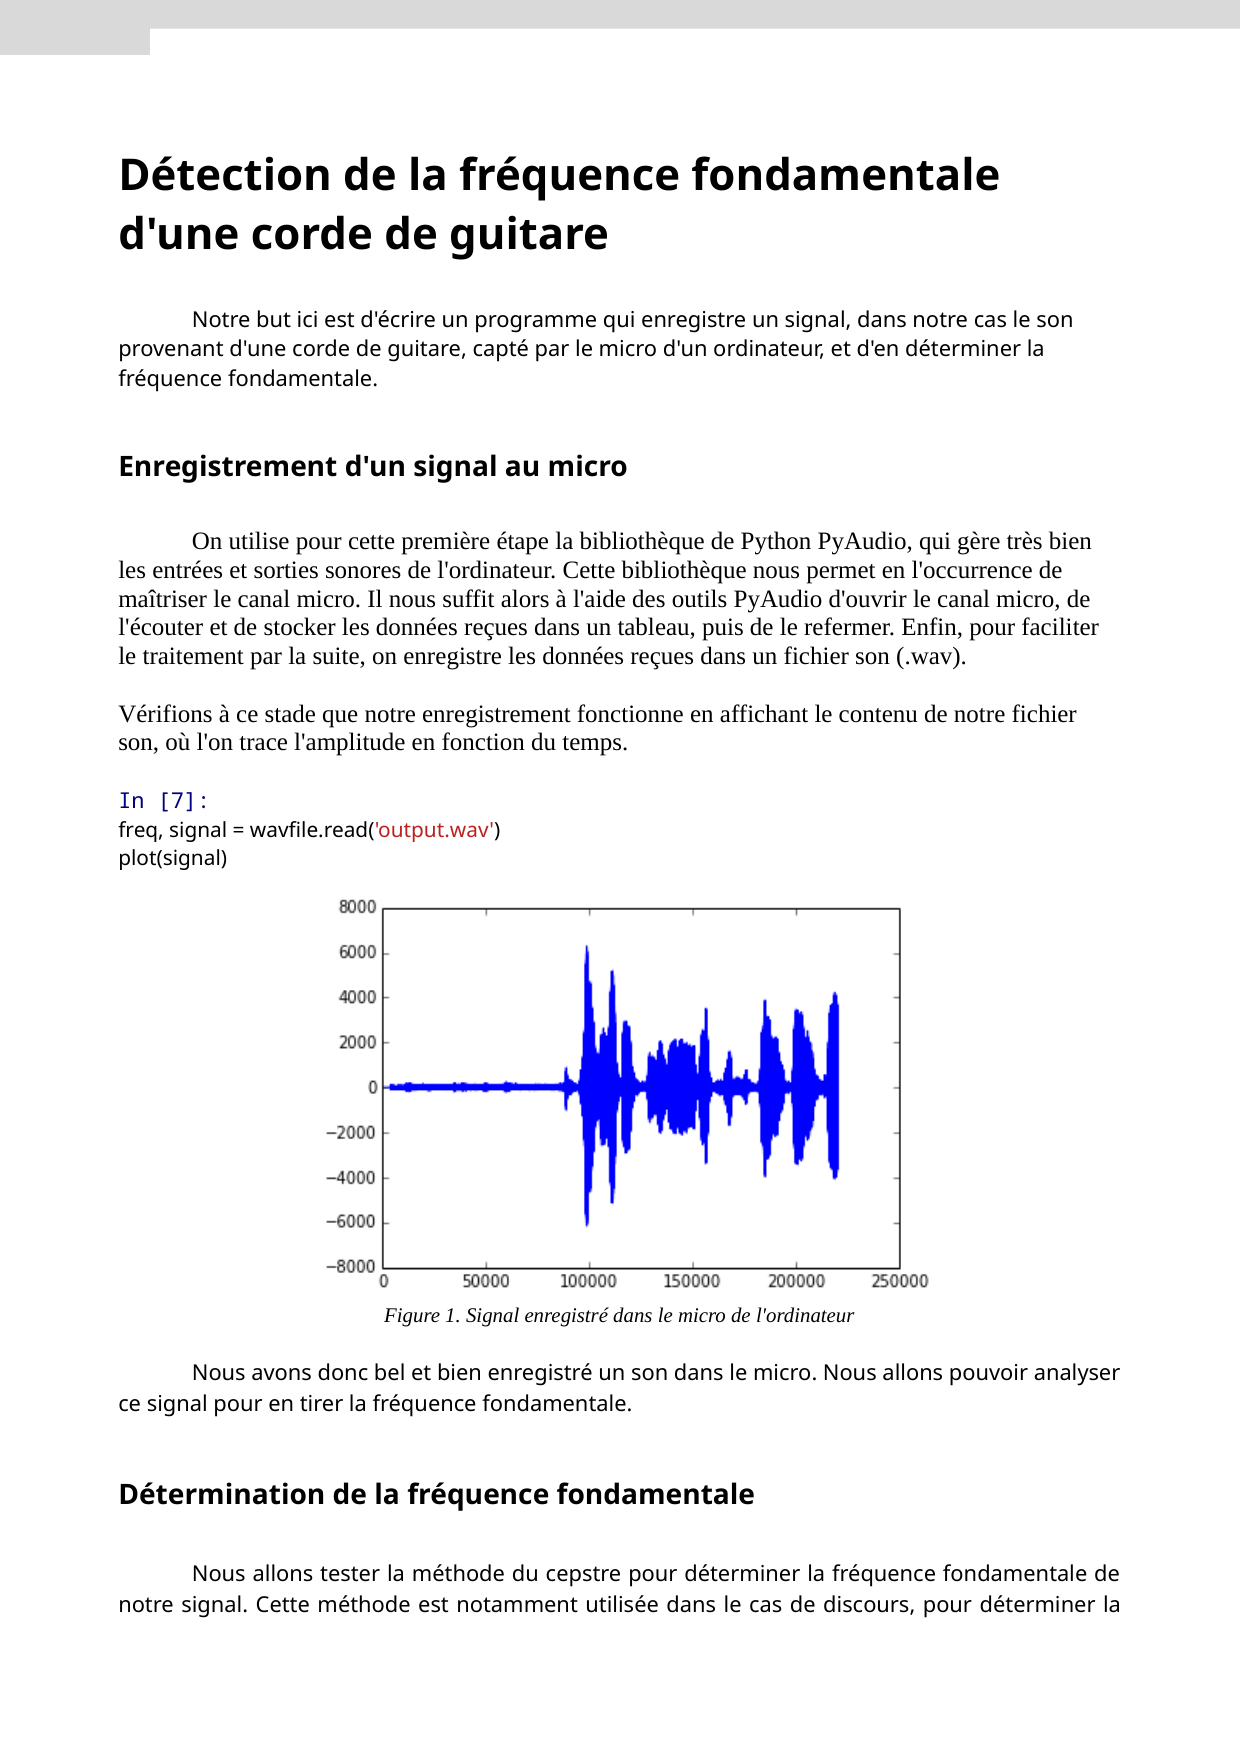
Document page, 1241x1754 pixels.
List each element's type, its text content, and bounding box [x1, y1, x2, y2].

subtitle Détermination de la fréquence fondamentale [118, 1474, 1122, 1513]
subtitle Enregistrement d'un signal au micro [118, 447, 1122, 485]
text plot(signal) [118, 843, 1122, 872]
text freq, signal = wavfile.read('output.wav') [118, 815, 1122, 843]
picture [317, 889, 938, 1302]
subtitle Détection de la fréquence fondamentale d'une corde de guitare [118, 143, 1122, 262]
text On utilise pour cette première étape la bibliothèque de Python PyAudio, qui gère très bien les entrées et sorties sonores de l'ordinateur. Cette bibliothèque nous permet en l'occurrence de maîtriser le canal micro. Il nous suffit alors à l'aide des outils PyAudio d'ouvrir le canal micro, de l'écouter et de stocker les données reçues dans un tableau, puis de le refermer. Enfin, pour faciliter le traitement par la suite, on enregistre les données reçues dans un fichier son (.wav). [118, 526, 1122, 670]
text Nous allons tester la méthode du cepstre pour déterminer la fréquence fondamentale de notre signal. Cette méthode est notamment utilisée dans le cas de discours, pour déterminer la [118, 1557, 1122, 1619]
text Vérifions à ce stade que notre enregistrement fonctionne en affichant le contenu de notre fichier son, où l'on trace l'amplitude en fonction du temps. [118, 699, 1122, 756]
text Notre but ici est d'écrire un programme qui enregistre un signal, dans notre cas le son provenant d'une corde de guitare, capté par le micro d'un ordinateur, et d'en déterminer la fréquence fondamentale. [118, 303, 1122, 393]
text In [7]: [118, 785, 1122, 815]
text Nous avons donc bel et bien enregistré un son dans le micro. Nous allons pouvoir analyser ce signal pour en tirer la fréquence fondamentale. [118, 1356, 1122, 1418]
text Figure 1. Signal enregistré dans le micro de l'ordinateur [118, 1303, 1122, 1327]
